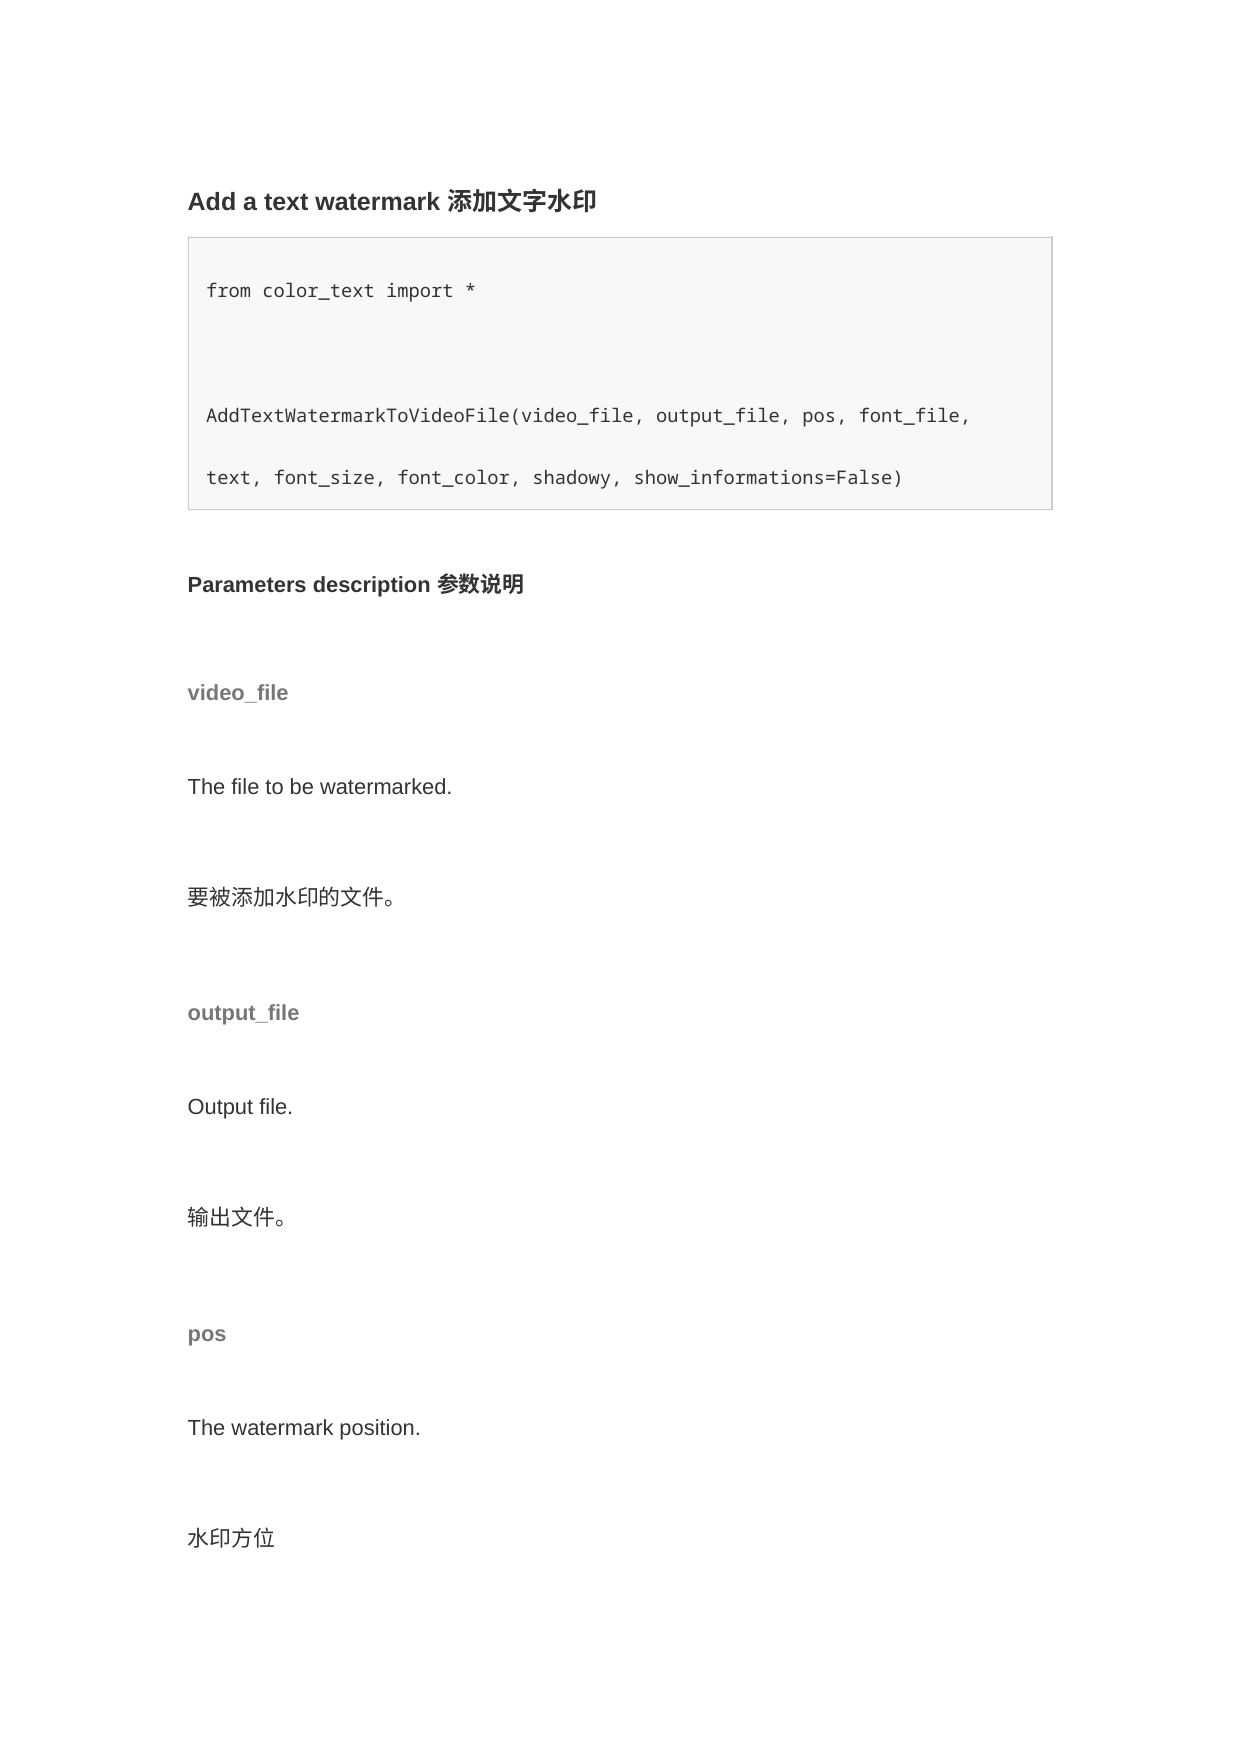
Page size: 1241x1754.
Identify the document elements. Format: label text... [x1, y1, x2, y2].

text pos [187, 1292, 1053, 1354]
text Output file. [187, 1065, 1053, 1127]
text 水印方位 [187, 1495, 1053, 1557]
text Add a text watermark 添加文字水印 [187, 158, 1053, 221]
text 输出文件。 [187, 1174, 1053, 1237]
text AddTextWatermarkToVideoFile(video_file, output_file, pos, font_file, text, font_size, font_color, shadowy, show_informations=False) [189, 361, 1051, 509]
text from color_text import * [189, 238, 1051, 299]
text 要被添加水印的文件。 [187, 854, 1053, 917]
text output_file [187, 971, 1053, 1034]
text The file to be watermarked. [187, 745, 1053, 807]
text The watermark position. [187, 1385, 1053, 1448]
text Parameters description 参数说明 [187, 542, 1053, 604]
text video_file [187, 651, 1053, 713]
